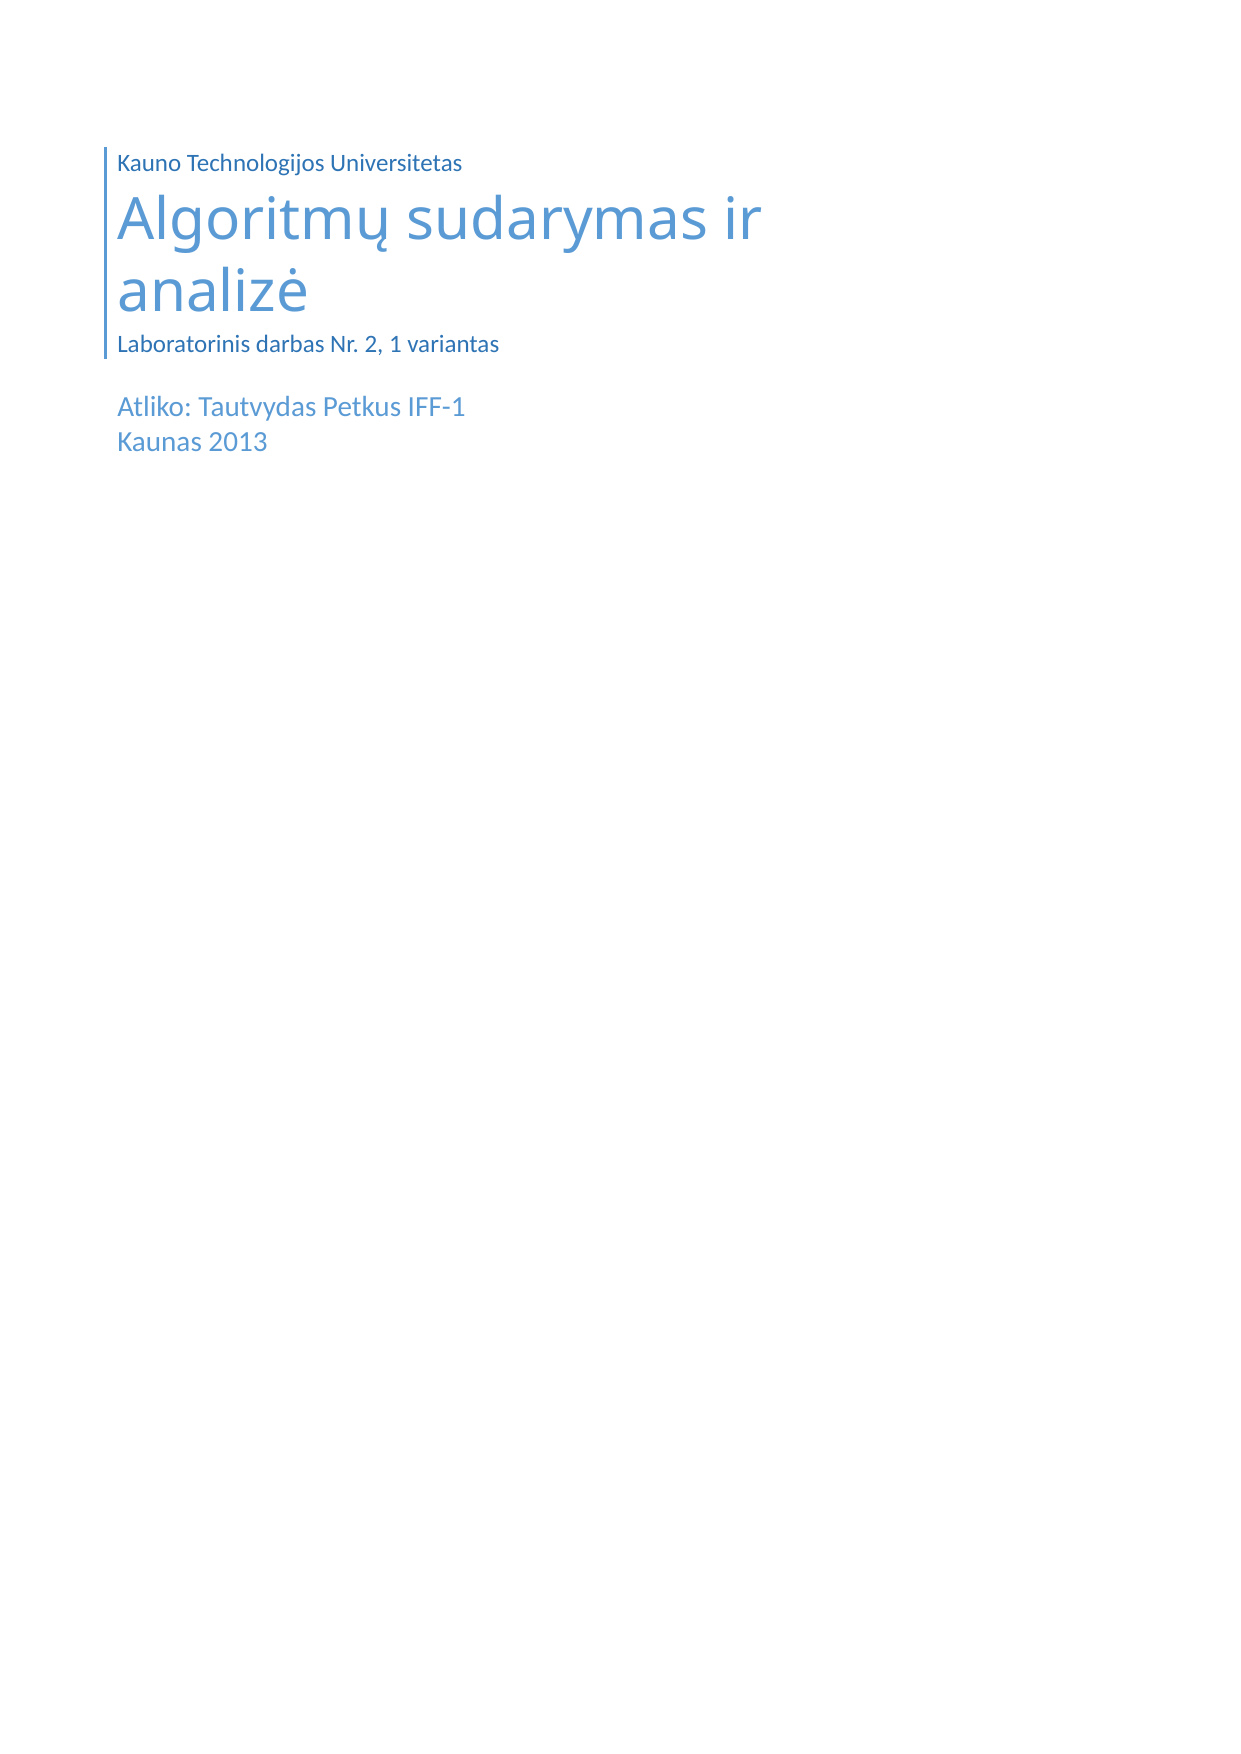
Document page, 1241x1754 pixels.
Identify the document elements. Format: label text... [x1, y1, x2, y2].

table_header Atliko: Tautvydas Petkus IFF-1 Kaunas 2013 [106, 388, 880, 487]
table_header Kauno Technologijos Universitetas [107, 147, 908, 177]
table_cell Laboratorinis darbas Nr. 2, 1 variantas [107, 329, 908, 359]
table_cell Algoritmų sudarymas ir analizė [107, 178, 908, 328]
